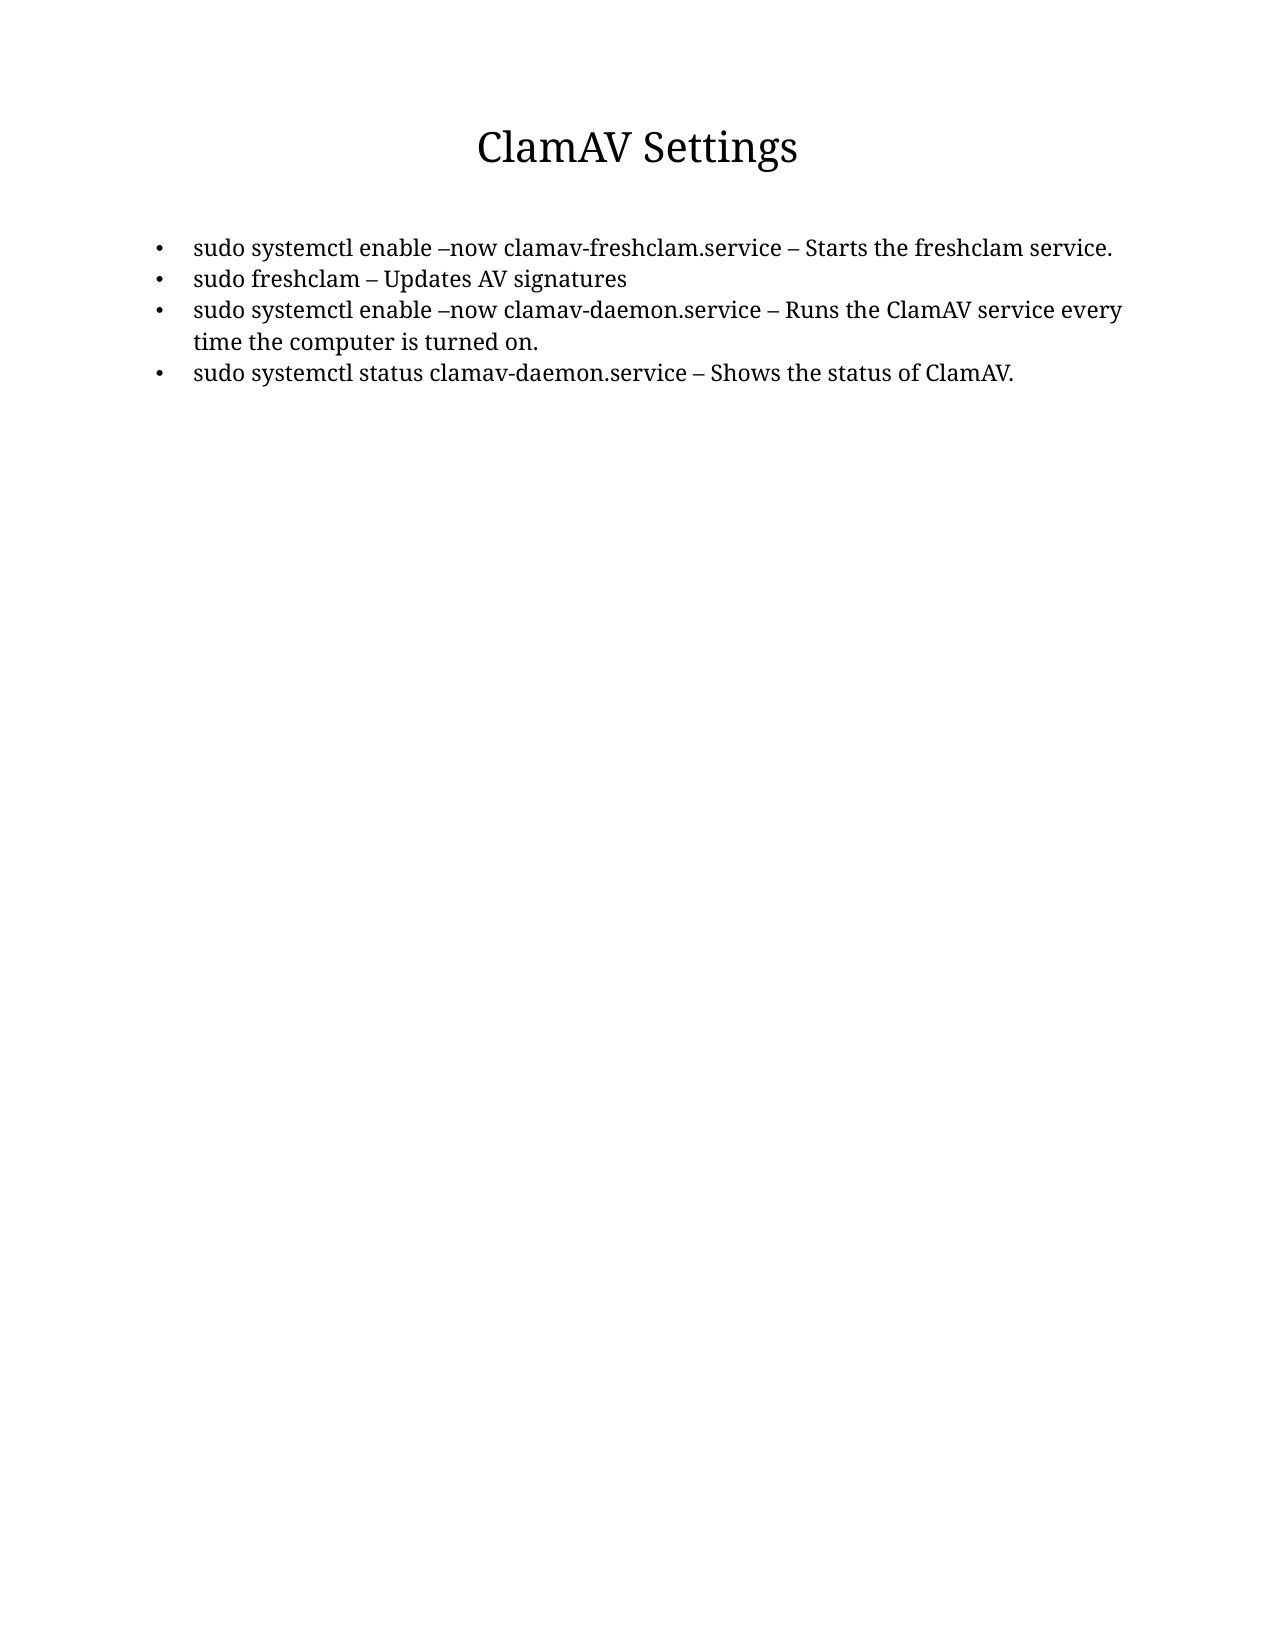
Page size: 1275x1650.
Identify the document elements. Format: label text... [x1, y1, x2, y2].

list sudo systemctl status clamav-daemon.service – Shows the status of ClamAV. [156, 357, 1157, 388]
list sudo systemctl enable –now clamav-daemon.service – Runs the ClamAV service every time the computer is turned on. [156, 294, 1157, 357]
list sudo freshclam – Updates AV signatures [156, 263, 1157, 294]
text ClamAV Settings [118, 118, 1157, 175]
list sudo systemctl enable –now clamav-freshclam.service – Starts the freshclam service. [156, 232, 1157, 263]
